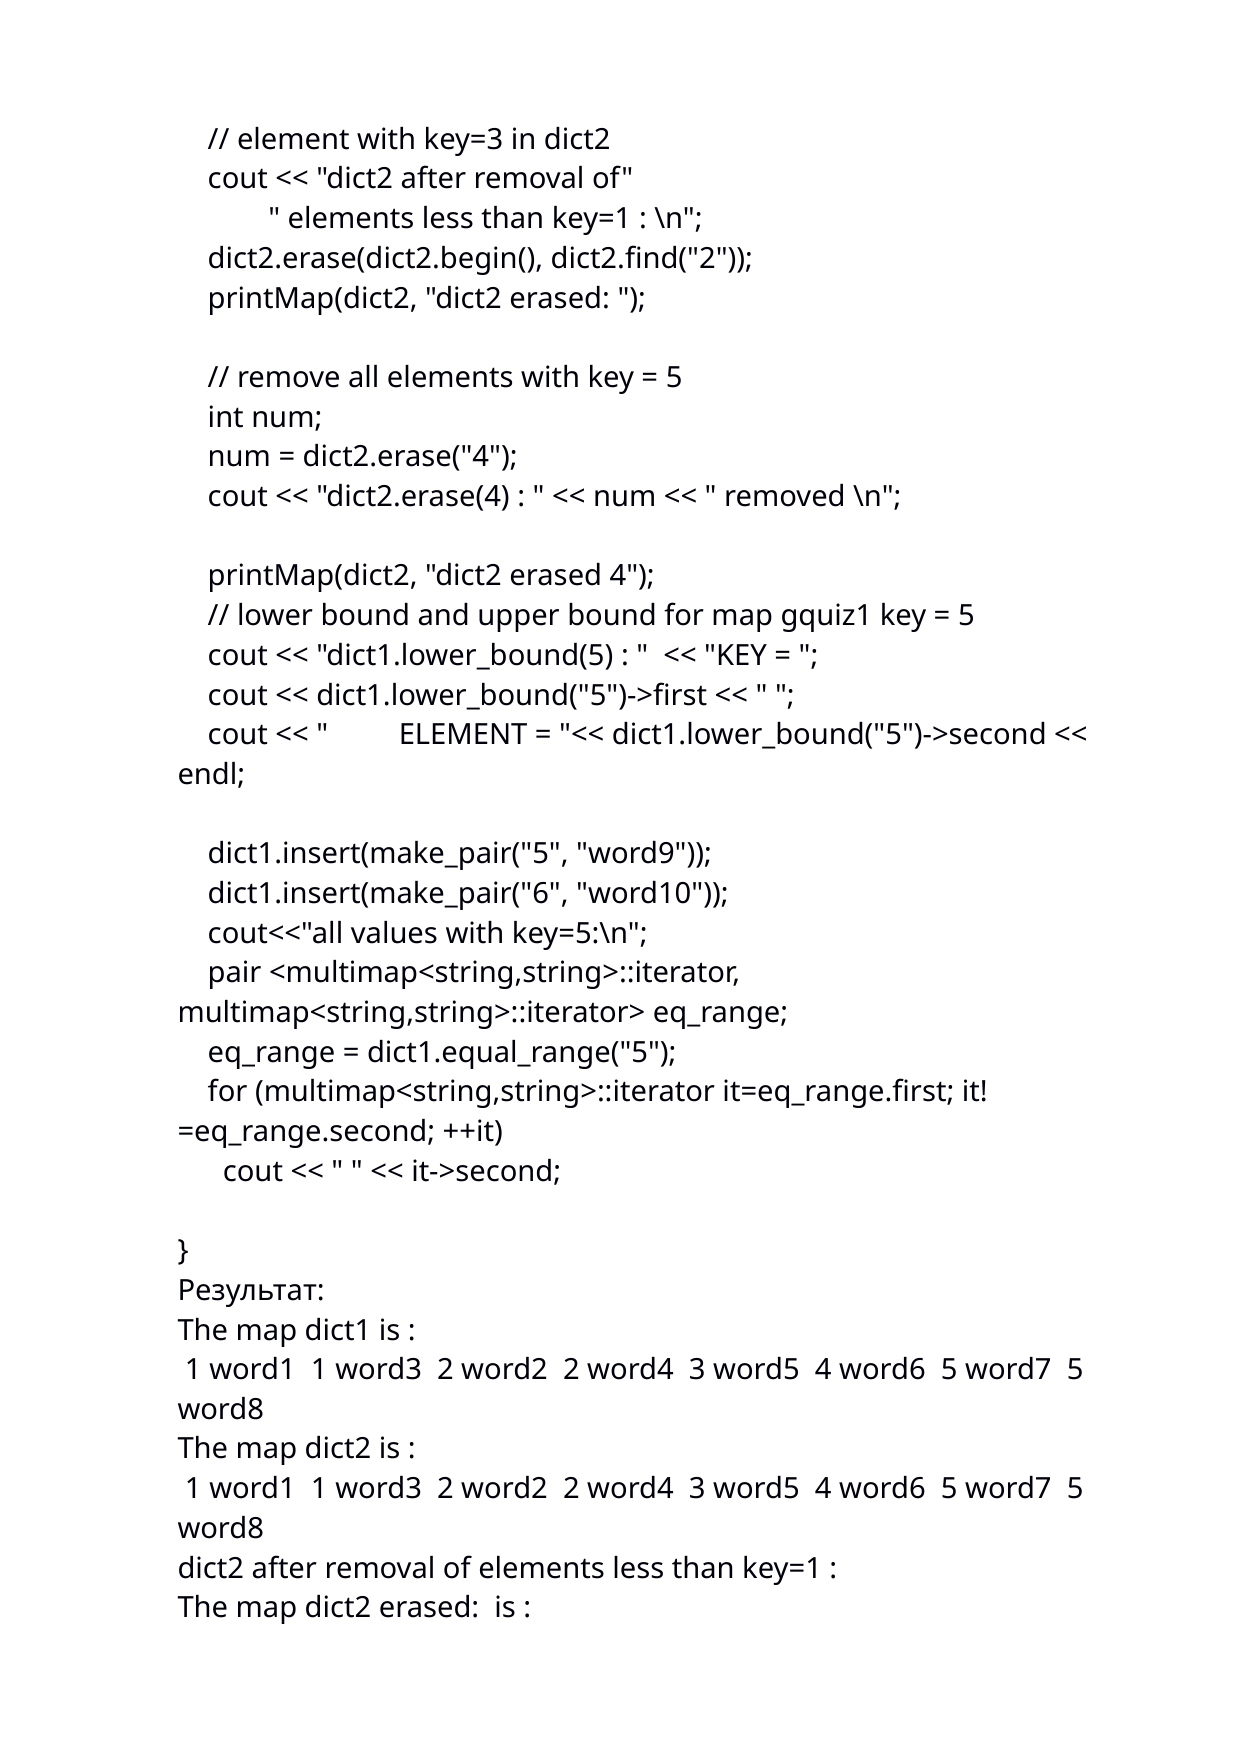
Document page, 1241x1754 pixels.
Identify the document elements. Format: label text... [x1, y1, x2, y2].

text printMap(dict2, "dict2 erased: "); [177, 277, 1152, 317]
text cout << " " << it->second; [177, 1150, 1152, 1190]
text cout << "dict1.lower_bound(5) : " << "KEY = "; [177, 634, 1152, 674]
text printMap(dict2, "dict2 erased 4"); [177, 555, 1152, 594]
text The map dict2 is : [177, 1428, 1152, 1467]
text The map dict1 is : [177, 1309, 1152, 1348]
text dict2.erase(dict2.begin(), dict2.find("2")); [177, 237, 1152, 277]
text The map dict2 erased: is : [177, 1587, 1152, 1626]
text pair <multimap<string,string>::iterator, multimap<string,string>::iterator> eq_range; [177, 952, 1152, 1031]
text eq_range = dict1.equal_range("5"); [177, 1031, 1152, 1071]
text cout << "dict2 after removal of" [177, 158, 1152, 197]
text for (multimap<string,string>::iterator it=eq_range.first; it!=eq_range.second; ++it) [177, 1071, 1152, 1150]
text cout << dict1.lower_bound("5")->first << " "; [177, 674, 1152, 713]
text 1 word1 1 word3 2 word2 2 word4 3 word5 4 word6 5 word7 5 word8 [177, 1467, 1152, 1547]
text " elements less than key=1 : \n"; [177, 197, 1152, 237]
text cout << "dict2.erase(4) : " << num << " removed \n"; [177, 475, 1152, 515]
text dict2 after removal of elements less than key=1 : [177, 1547, 1152, 1587]
text 1 word1 1 word3 2 word2 2 word4 3 word5 4 word6 5 word7 5 word8 [177, 1348, 1152, 1428]
text Результат: [177, 1269, 1152, 1309]
text // remove all elements with key = 5 [177, 356, 1152, 396]
text // element with key=3 in dict2 [177, 118, 1152, 158]
text } [177, 1229, 1152, 1269]
text // lower bound and upper bound for map gquiz1 key = 5 [177, 594, 1152, 634]
text num = dict2.erase("4"); [177, 436, 1152, 475]
text cout<<"all values with key=5:\n"; [177, 912, 1152, 952]
text cout << " ELEMENT = "<< dict1.lower_bound("5")->second << endl; [177, 713, 1152, 793]
text int num; [177, 396, 1152, 436]
text dict1.insert(make_pair("5", "word9")); [177, 832, 1152, 872]
text dict1.insert(make_pair("6", "word10")); [177, 872, 1152, 912]
